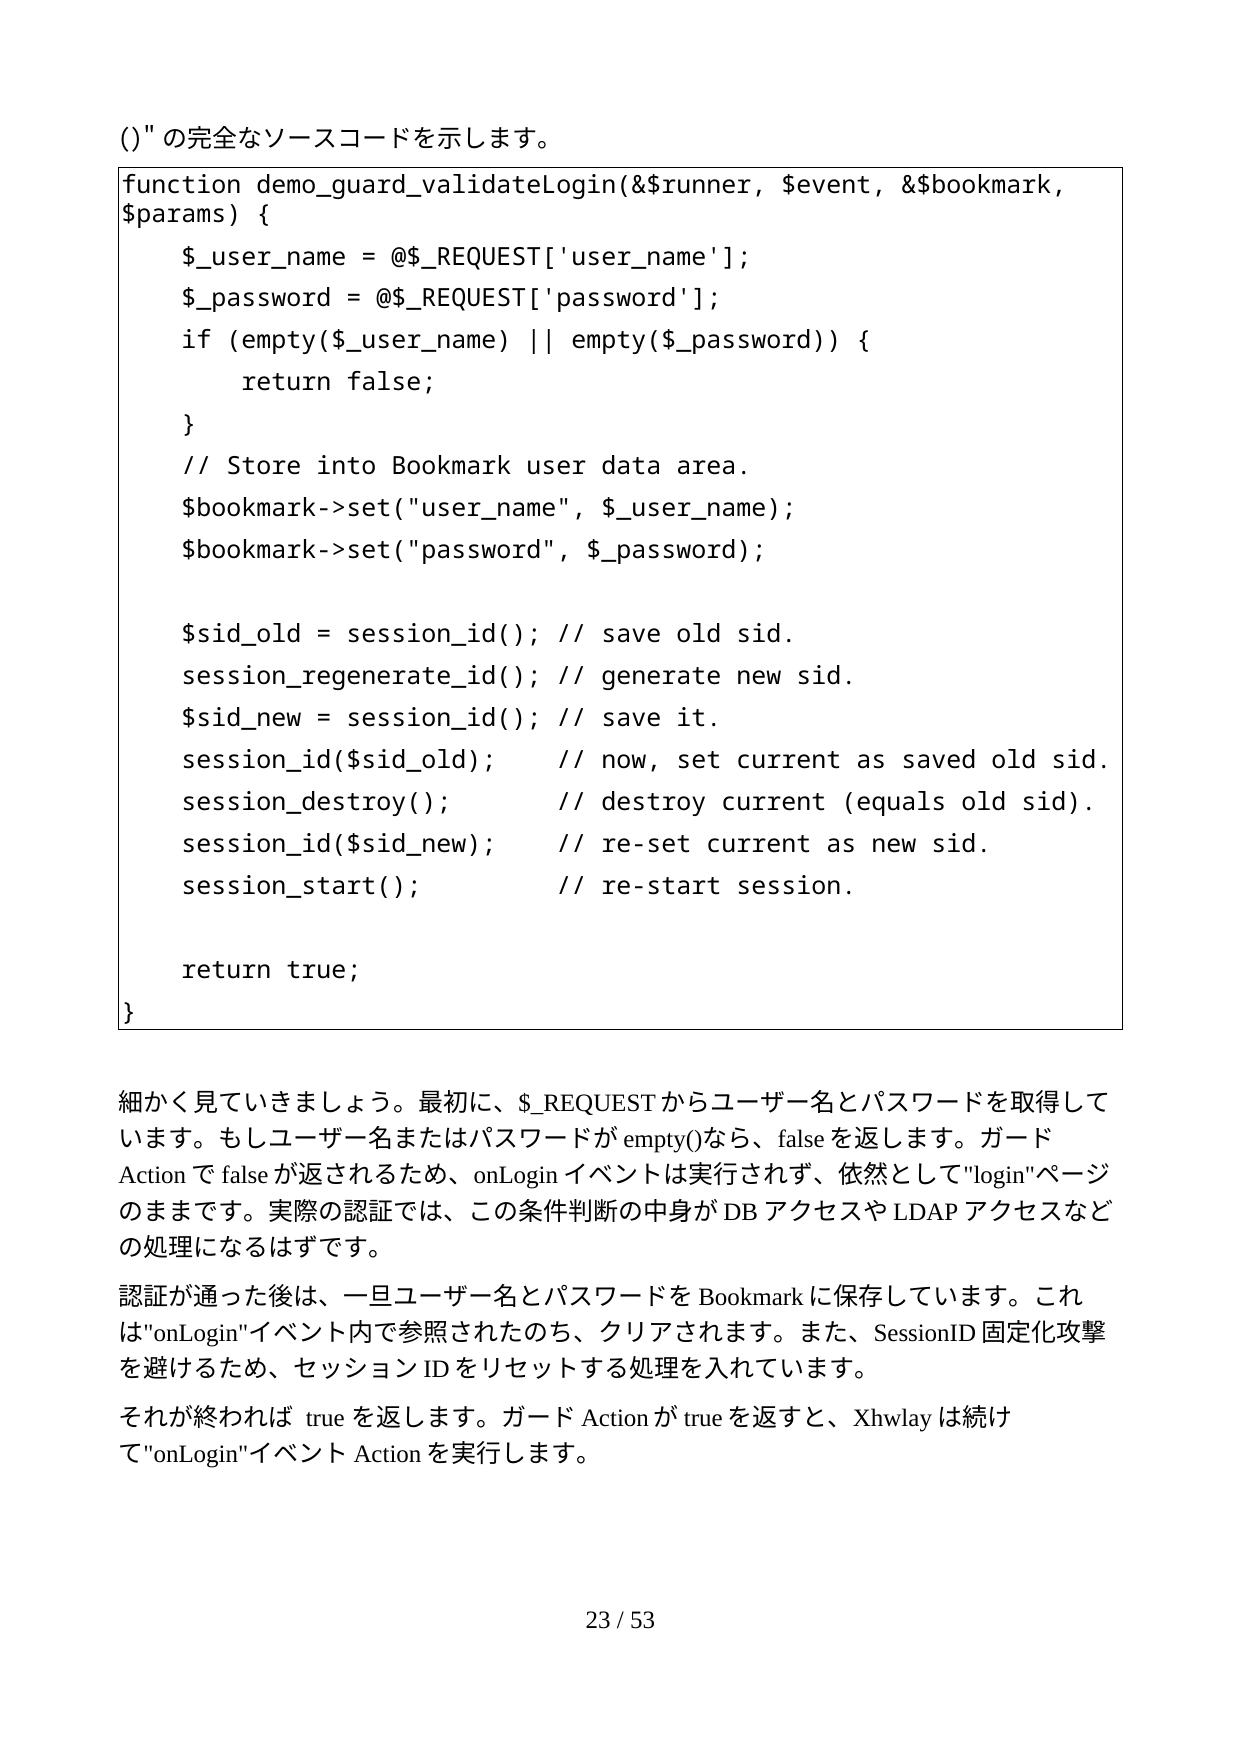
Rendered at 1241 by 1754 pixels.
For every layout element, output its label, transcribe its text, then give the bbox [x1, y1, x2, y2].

text $_password = @$_REQUEST['password']; [119, 280, 1122, 313]
text } [119, 406, 1122, 439]
text session_destroy(); // destroy current (equals old sid). [119, 784, 1122, 817]
text $bookmark->set("user_name", $_user_name); [119, 490, 1122, 523]
text ()" の完全なソースコードを示します。 [118, 118, 1122, 154]
text if (empty($_user_name) || empty($_password)) { [119, 322, 1122, 355]
text $_user_name = @$_REQUEST['user_name']; [119, 238, 1122, 271]
text $bookmark->set("password", $_password); [119, 532, 1122, 565]
text $sid_new = session_id(); // save it. [119, 700, 1122, 733]
text return true; [119, 952, 1122, 984]
text それが終われば true を返します。ガードActionがtrueを返すと、Xhwlayは続けて"onLogin"イベントActionを実行します。 [118, 1397, 1122, 1470]
text 認証が通った後は、一旦ユーザー名とパスワードをBookmarkに保存しています。これは"onLogin"イベント内で参照されたのち、クリアされます。また、SessionID固定化攻撃を避けるため、セッションIDをリセットする処理を入れています。 [118, 1276, 1122, 1385]
text // Store into Bookmark user data area. [119, 448, 1122, 481]
text session_id($sid_new); // re-set current as new sid. [119, 826, 1122, 858]
text } [119, 994, 1122, 1029]
text return false; [119, 364, 1122, 397]
text $sid_old = session_id(); // save old sid. [119, 616, 1122, 649]
text 細かく見ていきましょう。最初に、$_REQUESTからユーザー名とパスワードを取得しています。もしユーザー名またはパスワードがempty()なら、falseを返します。ガードActionでfalseが返されるため、onLoginイベントは実行されず、依然として"login"ページのままです。実際の認証では、この条件判断の中身がDBアクセスやLDAPアクセスなどの処理になるはずです。 [118, 1082, 1122, 1263]
text session_regenerate_id(); // generate new sid. [119, 658, 1122, 691]
text session_start(); // re-start session. [119, 868, 1122, 901]
text session_id($sid_old); // now, set current as saved old sid. [119, 742, 1122, 774]
text function demo_guard_validateLogin(&$runner, $event, &$bookmark, $params) { [119, 168, 1122, 229]
